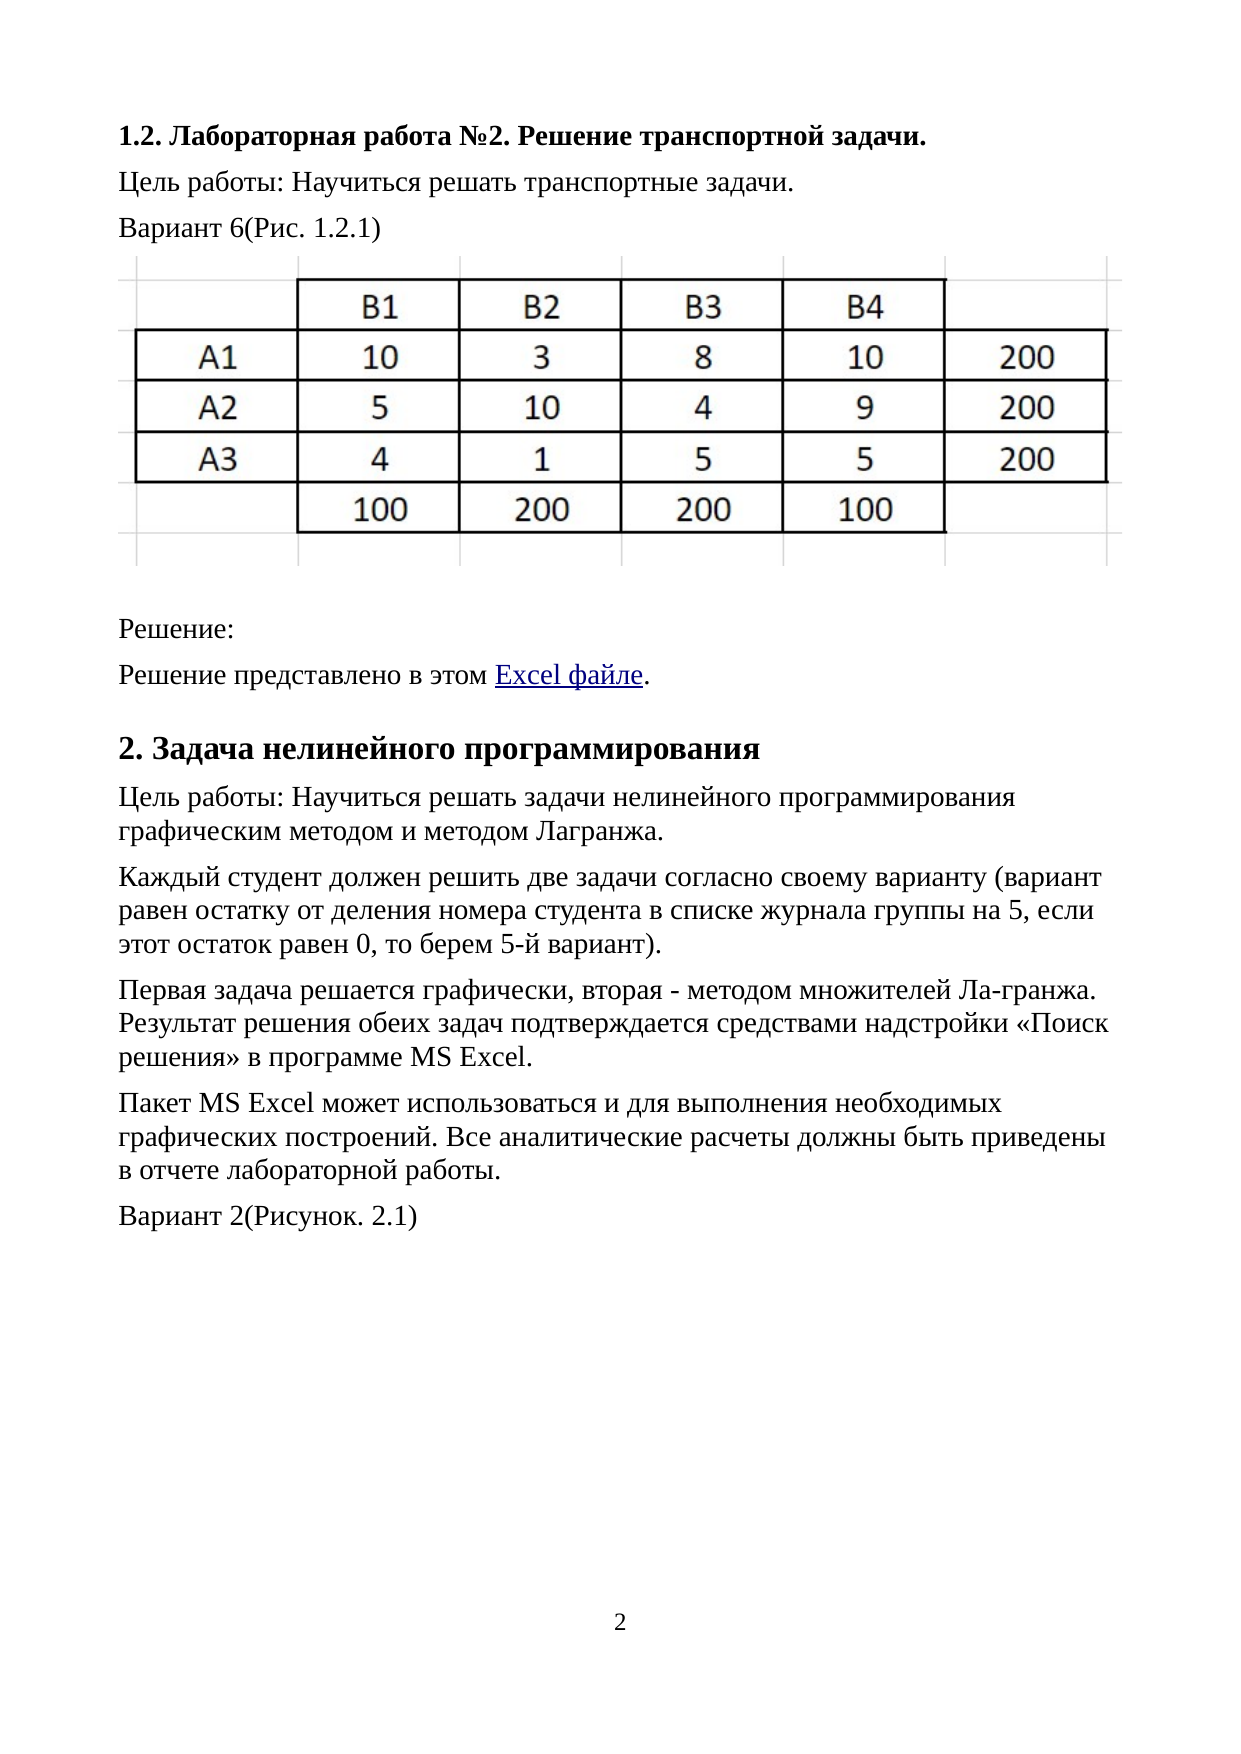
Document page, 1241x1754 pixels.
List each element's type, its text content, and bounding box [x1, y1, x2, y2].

text Цель работы: Научиться решать задачи нелинейного программирования графическим методом и методом Лагранжа. [118, 779, 1122, 846]
subtitle Лабораторная работа №2. Решение транспортной задачи. [118, 118, 1122, 152]
text Пакет MS Excel может использоваться и для выполнения необходимых графических построений. Все аналитические расчеты должны быть приведены в отчете лабораторной работы. [118, 1085, 1122, 1186]
text Каждый студент должен решить две задачи согласно своему варианту (вариант равен остатку от деления номера студента в списке журнала группы на 5, если этот остаток равен 0, то берем 5-й вариант). [118, 859, 1122, 959]
text Решение представлено в этом Excel файле. [118, 657, 1122, 691]
text Вариант 6(Рис. 1.2.1) [118, 210, 1122, 244]
text Цель работы: Научиться решать транспортные задачи. [118, 164, 1122, 198]
text Первая задача решается графически, вторая - методом множителей Ла-гранжа. Результат решения обеих задач подтверждается средствами надстройки «Поиск решения» в программе MS Excel. [118, 972, 1122, 1073]
subtitle Задача нелинейного программирования [118, 728, 1122, 767]
text Вариант 2(Рисунок. 2.1) [118, 1198, 1122, 1232]
text Решение: [118, 611, 1122, 645]
